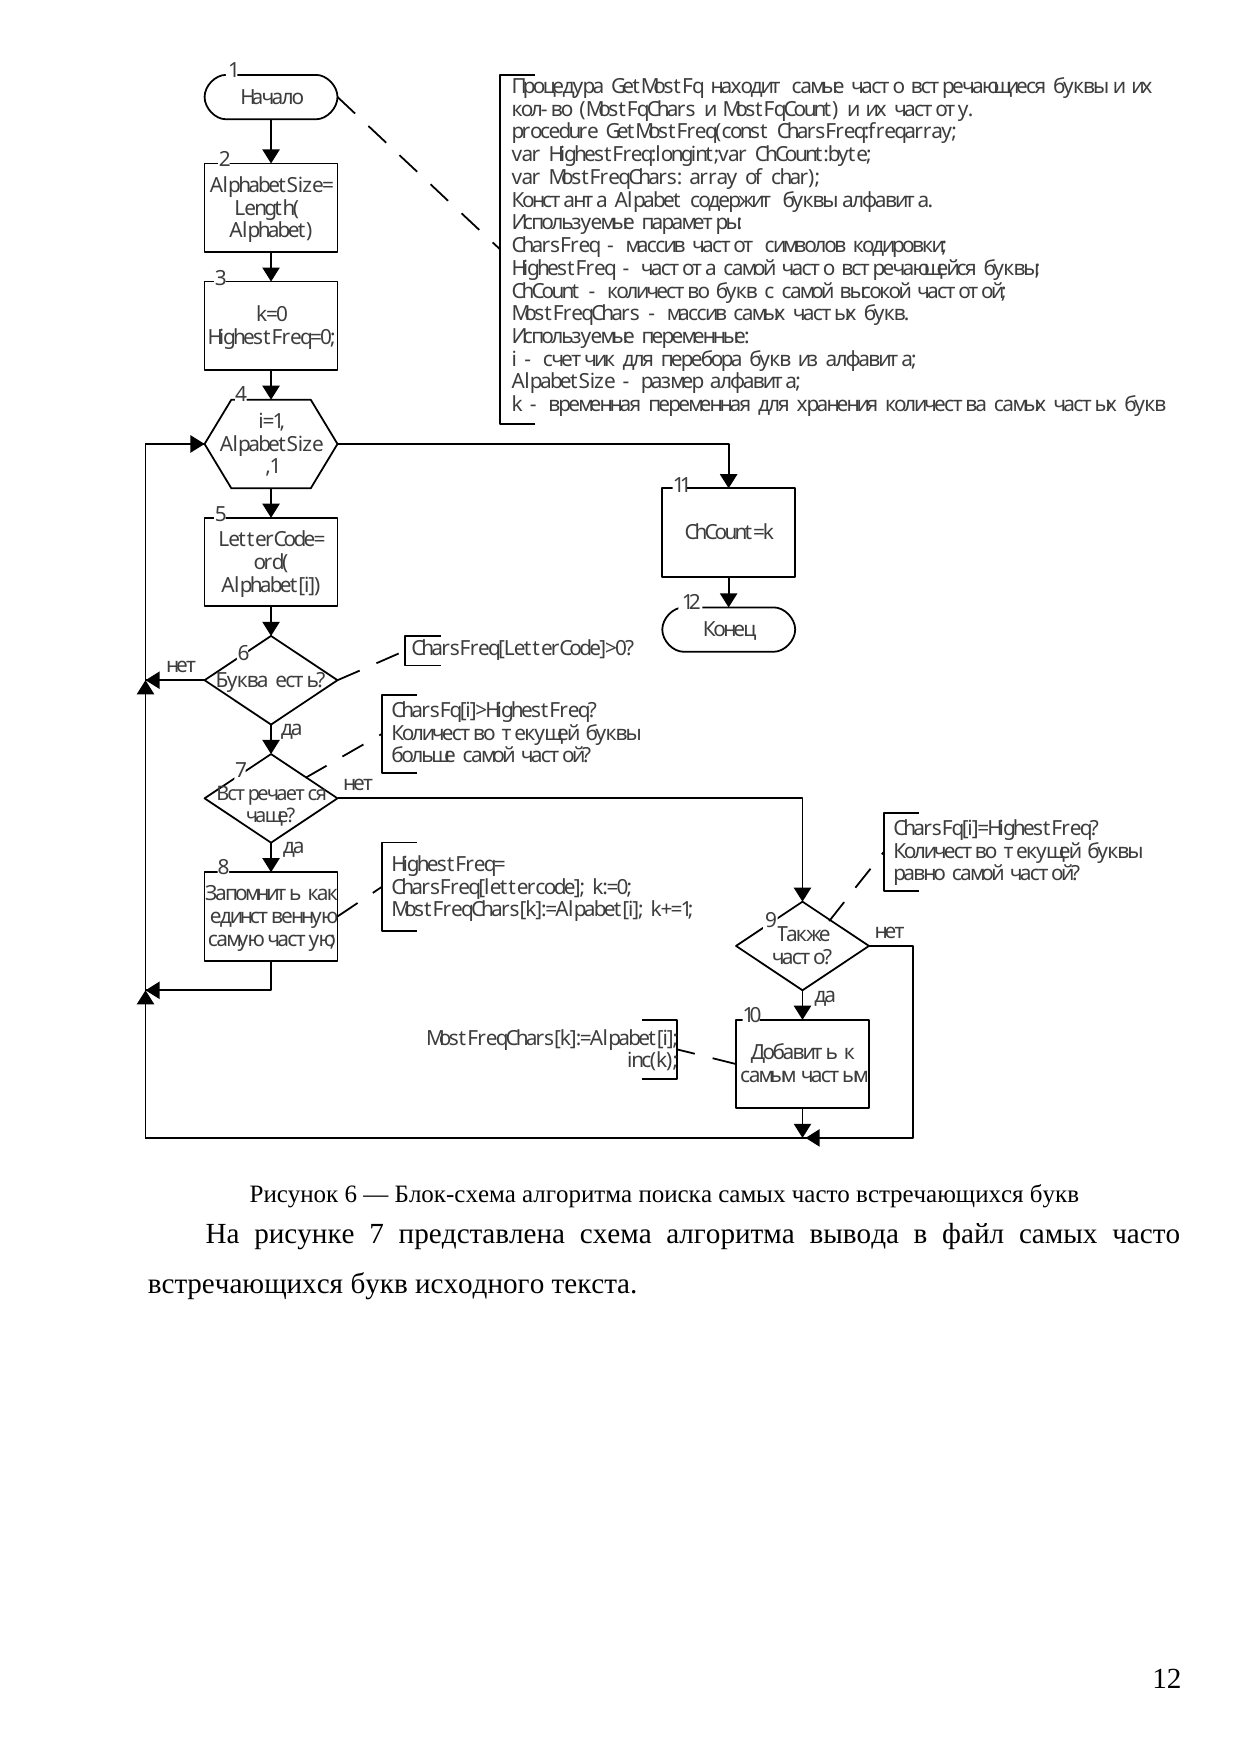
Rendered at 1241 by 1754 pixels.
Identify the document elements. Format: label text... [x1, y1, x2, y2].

text На рисунке 7 представлена схема алгоритма вывода в файл самых часто встречающихся букв исходного текста. [148, 1216, 1181, 1300]
text Рисунок 6 — Блок-схема алгоритма поиска самых часто встречающихся букв [152, 1179, 1177, 1208]
